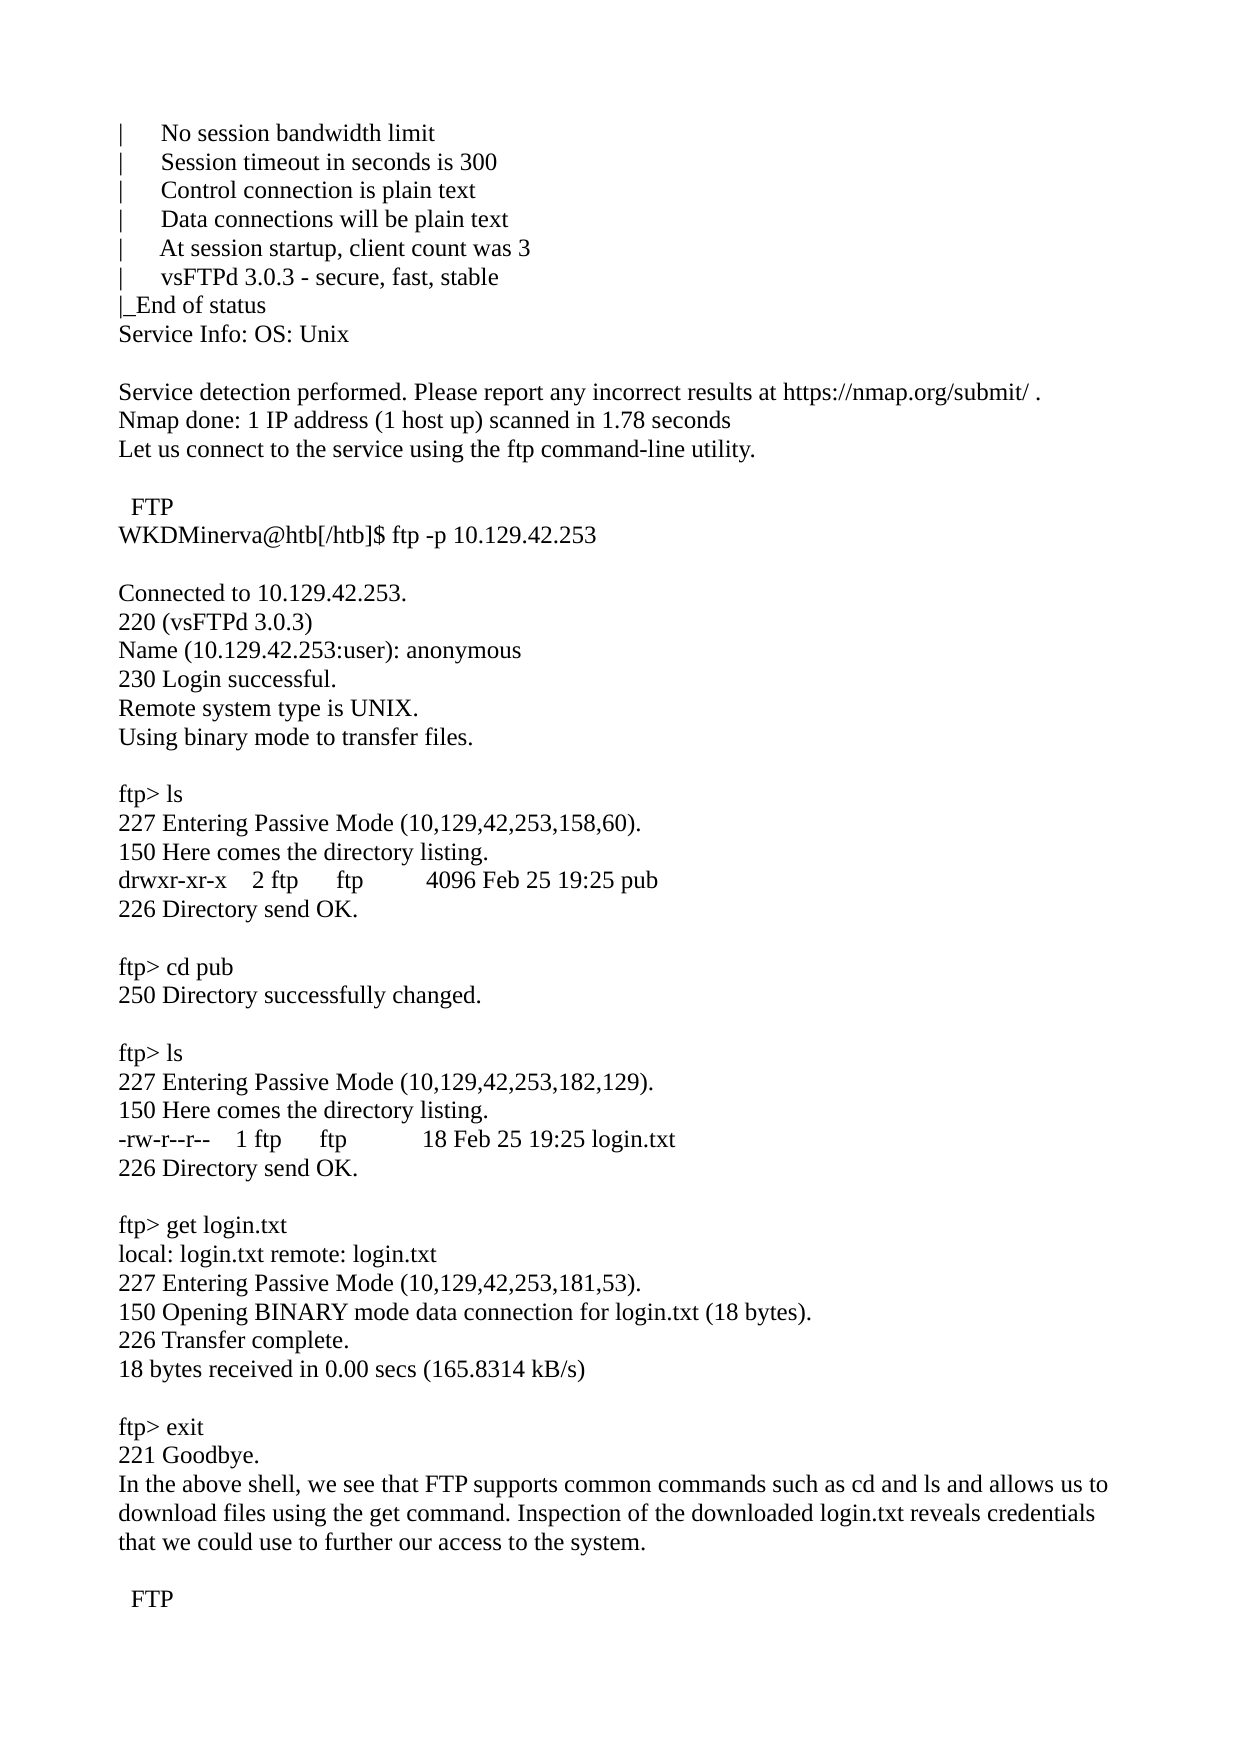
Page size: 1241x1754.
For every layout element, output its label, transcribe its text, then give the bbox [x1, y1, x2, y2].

text 150 Opening BINARY mode data connection for login.txt (18 bytes). [118, 1297, 1122, 1326]
text Name (10.129.42.253:user): anonymous [118, 636, 1122, 664]
text 226 Transfer complete. [118, 1326, 1122, 1354]
text FTP [118, 492, 1122, 521]
text 230 Login successful. [118, 664, 1122, 693]
text FTP [118, 1584, 1122, 1613]
text | vsFTPd 3.0.3 - secure, fast, stable [118, 262, 1122, 291]
text Connected to 10.129.42.253. [118, 578, 1122, 607]
text 227 Entering Passive Mode (10,129,42,253,181,53). [118, 1268, 1122, 1297]
text In the above shell, we see that FTP supports common commands such as cd and ls and allows us to download files using the get command. Inspection of the downloaded login.txt reveals credentials that we could use to further our access to the system. [118, 1469, 1122, 1556]
text | Session timeout in seconds is 300 [118, 147, 1122, 176]
text 227 Entering Passive Mode (10,129,42,253,158,60). [118, 808, 1122, 837]
text 150 Here comes the directory listing. [118, 837, 1122, 866]
text 220 (vsFTPd 3.0.3) [118, 607, 1122, 636]
text ftp> ls [118, 779, 1122, 808]
text 250 Directory successfully changed. [118, 981, 1122, 1009]
text Let us connect to the service using the ftp command-line utility. [118, 434, 1122, 463]
text | Data connections will be plain text [118, 204, 1122, 233]
text Service Info: OS: Unix [118, 319, 1122, 348]
text ftp> get login.txt [118, 1211, 1122, 1239]
text 150 Here comes the directory listing. [118, 1096, 1122, 1124]
text ftp> ls [118, 1038, 1122, 1067]
text ftp> exit [118, 1412, 1122, 1441]
text | No session bandwidth limit [118, 118, 1122, 147]
text local: login.txt remote: login.txt [118, 1239, 1122, 1268]
text Service detection performed. Please report any incorrect results at https://nmap.org/submit/ . [118, 377, 1122, 406]
text 227 Entering Passive Mode (10,129,42,253,182,129). [118, 1067, 1122, 1096]
text 226 Directory send OK. [118, 894, 1122, 923]
text | Control connection is plain text [118, 176, 1122, 204]
text -rw-r--r-- 1 ftp ftp 18 Feb 25 19:25 login.txt [118, 1124, 1122, 1153]
text | At session startup, client count was 3 [118, 233, 1122, 262]
text ftp> cd pub [118, 952, 1122, 981]
text drwxr-xr-x 2 ftp ftp 4096 Feb 25 19:25 pub [118, 866, 1122, 894]
text Nmap done: 1 IP address (1 host up) scanned in 1.78 seconds [118, 406, 1122, 434]
text |_End of status [118, 291, 1122, 319]
text Remote system type is UNIX. [118, 693, 1122, 722]
text Using binary mode to transfer files. [118, 722, 1122, 751]
text 18 bytes received in 0.00 secs (165.8314 kB/s) [118, 1354, 1122, 1383]
text 226 Directory send OK. [118, 1153, 1122, 1182]
text WKDMinerva@htb[/htb]$ ftp -p 10.129.42.253 [118, 521, 1122, 549]
text 221 Goodbye. [118, 1441, 1122, 1469]
